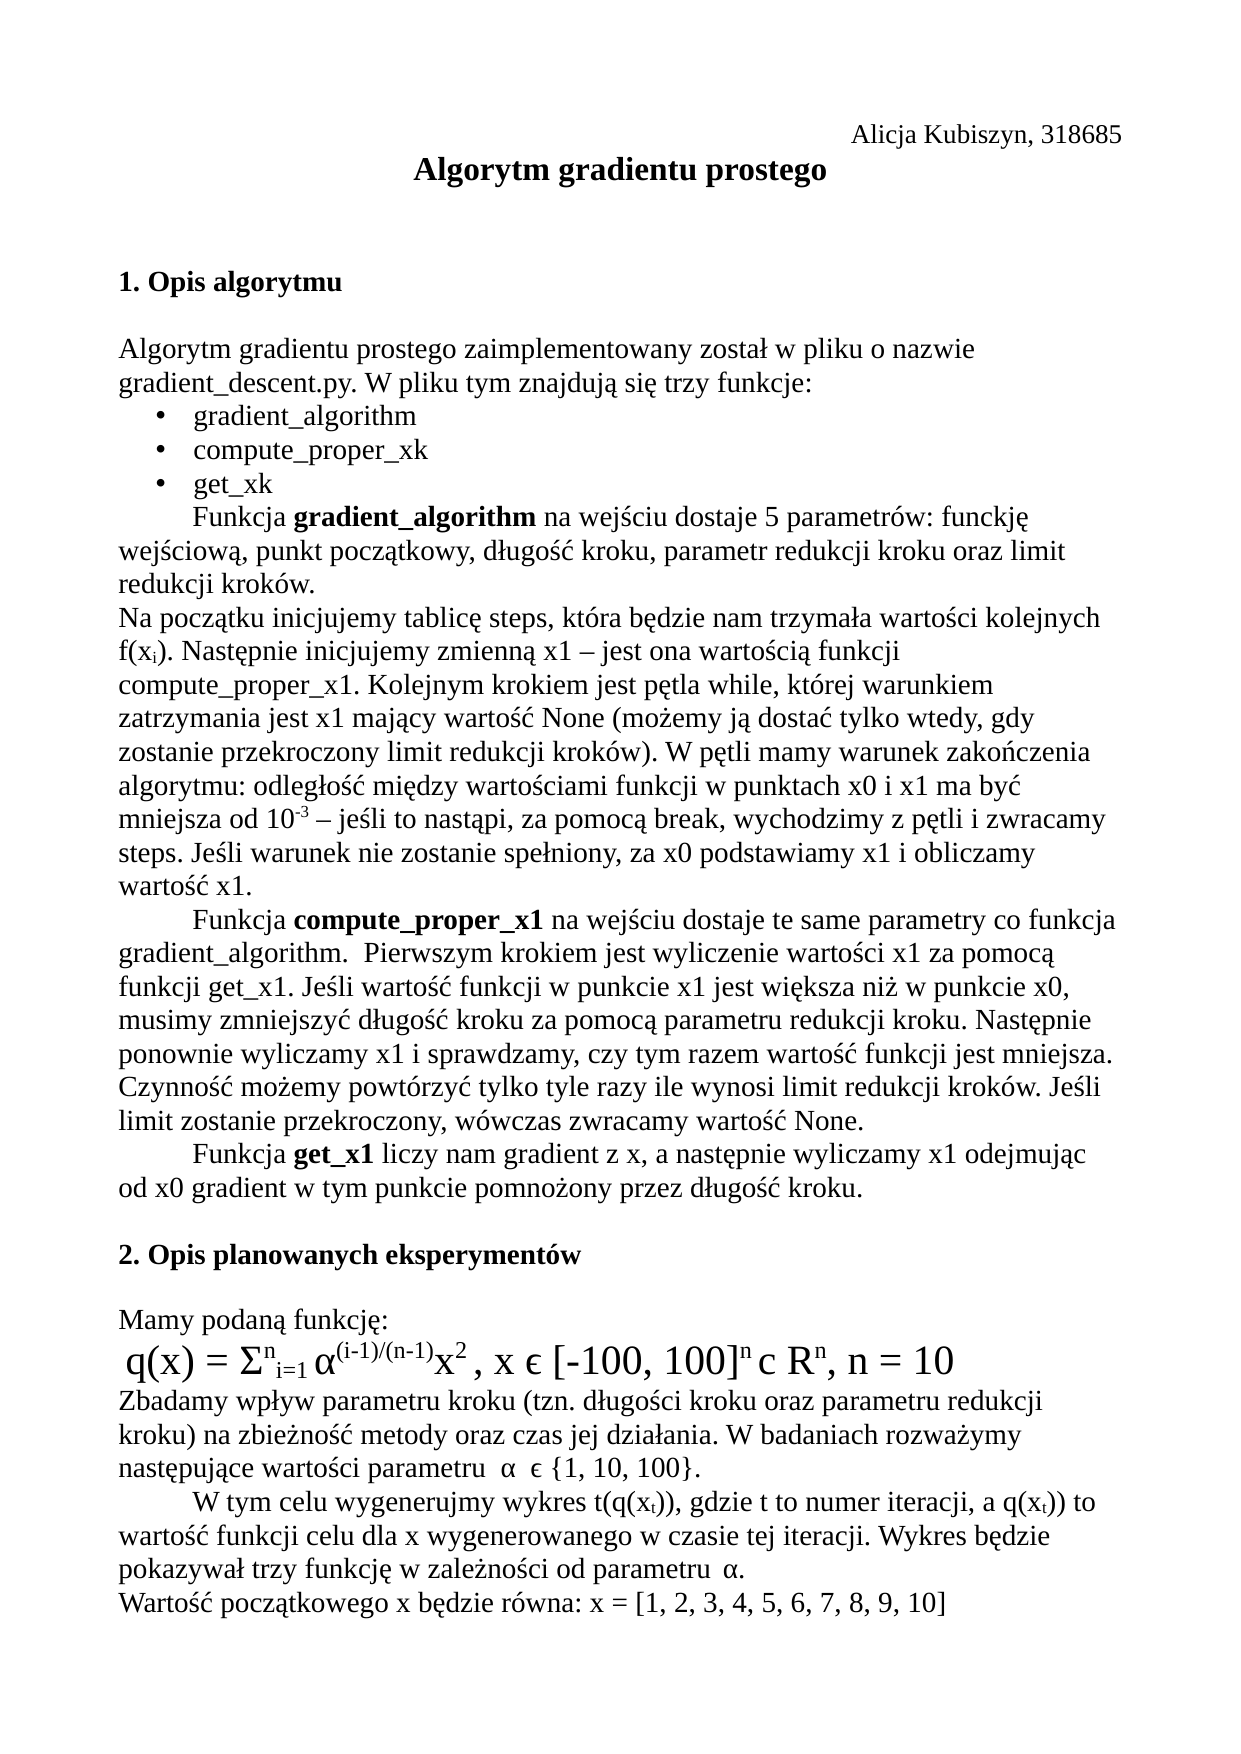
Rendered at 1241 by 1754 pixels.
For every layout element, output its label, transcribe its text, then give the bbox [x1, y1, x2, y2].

list get_xk [156, 466, 1122, 499]
text 1. Opis algorytmu [118, 264, 1122, 298]
list compute_proper_xk [156, 432, 1122, 466]
text Funkcja get_x1 liczy nam gradient z x, a następnie wyliczamy x1 odejmując od x0 gradient w tym punkcie pomnożony przez długość kroku. [118, 1137, 1122, 1204]
list gradient_algorithm [156, 398, 1122, 432]
text 2. Opis planowanych eksperymentów [118, 1237, 1122, 1271]
text Algorytm gradientu prostego [118, 149, 1122, 188]
text Na początku inicjujemy tablicę steps, która będzie nam trzymała wartości kolejnych f(xi). Następnie inicjujemy zmienną x1 – jest ona wartością funkcji compute_proper_x1. Kolejnym krokiem jest pętla while, której warunkiem zatrzymania jest x1 mający wartość None (możemy ją dostać tylko wtedy, gdy zostanie przekroczony limit redukcji kroków). W pętli mamy warunek zakończenia algorytmu: odległość między wartościami funkcji w punktach x0 i x1 ma być mniejsza od 10-3 – jeśli to nastąpi, za pomocą break, wychodzimy z pętli i zwracamy steps. Jeśli warunek nie zostanie spełniony, za x0 podstawiamy x1 i obliczamy wartość x1. [118, 600, 1122, 902]
text Wartość początkowego x będzie równa: x = [1, 2, 3, 4, 5, 6, 7, 8, 9, 10] [118, 1585, 1122, 1618]
text q(x) = Σni=1 α(i-1)/(n-1)x2 , x ϵ [-100, 100]n c Rn, n = 10 [118, 1336, 1122, 1383]
text Mamy podaną funkcję: [118, 1302, 1122, 1336]
text Algorytm gradientu prostego zaimplementowany został w pliku o nazwie gradient_descent.py. W pliku tym znajdują się trzy funkcje: [118, 331, 1122, 398]
text W tym celu wygenerujmy wykres t(q(xt)), gdzie t to numer iteracji, a q(xt)) to wartość funkcji celu dla x wygenerowanego w czasie tej iteracji. Wykres będzie pokazywał trzy funkcję w zależności od parametru α. [118, 1484, 1122, 1585]
text Zbadamy wpływ parametru kroku (tzn. długości kroku oraz parametru redukcji kroku) na zbieżność metody oraz czas jej działania. W badaniach rozważymy następujące wartości parametru α ϵ {1, 10, 100}. [118, 1383, 1122, 1484]
text Funkcja gradient_algorithm na wejściu dostaje 5 parametrów: funckję wejściową, punkt początkowy, długość kroku, parametr redukcji kroku oraz limit redukcji kroków. [118, 499, 1122, 600]
text Funkcja compute_proper_x1 na wejściu dostaje te same parametry co funkcja gradient_algorithm. Pierwszym krokiem jest wyliczenie wartości x1 za pomocą funkcji get_x1. Jeśli wartość funkcji w punkcie x1 jest większa niż w punkcie x0, musimy zmniejszyć długość kroku za pomocą parametru redukcji kroku. Następnie ponownie wyliczamy x1 i sprawdzamy, czy tym razem wartość funkcji jest mniejsza. Czynność możemy powtórzyć tylko tyle razy ile wynosi limit redukcji kroków. Jeśli limit zostanie przekroczony, wówczas zwracamy wartość None. [118, 902, 1122, 1137]
text Alicja Kubiszyn, 318685 [118, 118, 1122, 149]
